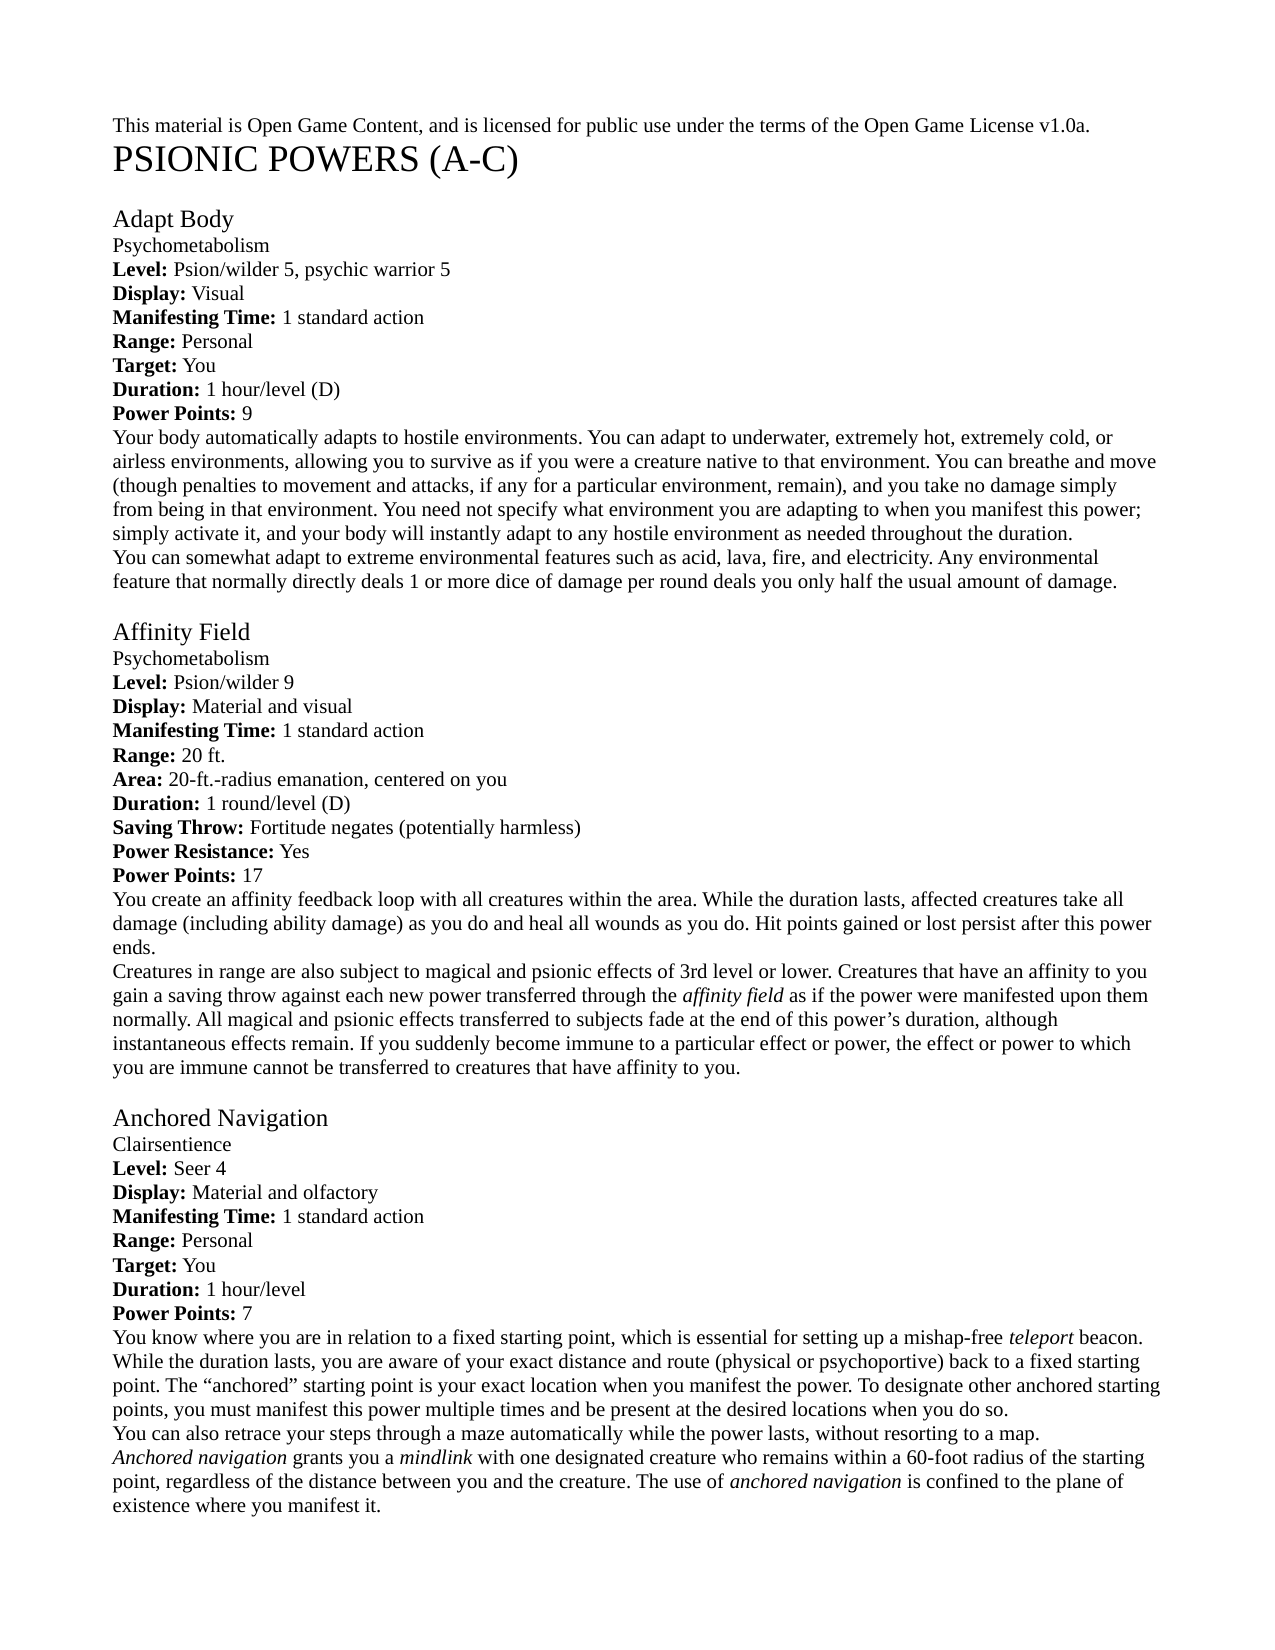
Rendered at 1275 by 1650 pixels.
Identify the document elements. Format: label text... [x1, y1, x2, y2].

text Psychometabolism [112, 232, 1162, 257]
text Range: 20 ft. [112, 742, 1162, 767]
subtitle Anchored Navigation [112, 1103, 1162, 1132]
text Display: Material and visual [112, 694, 1162, 718]
text Target: You [112, 1252, 1162, 1277]
text Your body automatically adapts to hostile environments. You can adapt to underwater, extremely hot, extremely cold, or airless environments, allowing you to survive as if you were a creature native to that environment. You can breathe and move (though penalties to movement and attacks, if any for a particular environment, remain), and you take no damage simply from being in that environment. You need not specify what environment you are adapting to when you manifest this power; simply activate it, and your body will instantly adapt to any hostile environment as needed throughout the duration. [112, 425, 1162, 545]
text Duration: 1 hour/level (D) [112, 377, 1162, 401]
text Clairsentience [112, 1132, 1162, 1156]
text Power Points: 17 [112, 863, 1162, 887]
text Level: Psion/wilder 5, psychic warrior 5 [112, 257, 1162, 281]
text Manifesting Time: 1 standard action [112, 718, 1162, 742]
subtitle Affinity Field [112, 617, 1162, 646]
text Power Points: 7 [112, 1301, 1162, 1325]
text You can somewhat adapt to extreme environmental features such as acid, lava, fire, and electricity. Any environmental feature that normally directly deals 1 or more dice of damage per round deals you only half the usual amount of damage. [112, 545, 1162, 593]
text Psychometabolism [112, 646, 1162, 670]
text Level: Seer 4 [112, 1156, 1162, 1180]
text Duration: 1 hour/level [112, 1277, 1162, 1301]
text Duration: 1 round/level (D) [112, 791, 1162, 815]
text You create an affinity feedback loop with all creatures within the area. While the duration lasts, affected creatures take all damage (including ability damage) as you do and heal all wounds as you do. Hit points gained or lost persist after this power ends. [112, 887, 1162, 959]
text Range: Personal [112, 1228, 1162, 1252]
text Level: Psion/wilder 9 [112, 670, 1162, 694]
text Display: Material and olfactory [112, 1180, 1162, 1204]
text Power Resistance: Yes [112, 839, 1162, 863]
text Target: You [112, 353, 1162, 377]
text Creatures in range are also subject to magical and psionic effects of 3rd level or lower. Creatures that have an affinity to you gain a saving throw against each new power transferred through the affinity field as if the power were manifested upon them normally. All magical and psionic effects transferred to subjects fade at the end of this power’s duration, although instantaneous effects remain. If you suddenly become immune to a particular effect or power, the effect or power to which you are immune cannot be transferred to creatures that have affinity to you. [112, 959, 1162, 1079]
text You know where you are in relation to a fixed starting point, which is essential for setting up a mishap-free teleport beacon. While the duration lasts, you are aware of your exact distance and route (physical or psychoportive) back to a fixed starting point. The “anchored” starting point is your exact location when you manifest the power. To designate other anchored starting points, you must manifest this power multiple times and be present at the desired locations when you do so. [112, 1325, 1162, 1421]
text Display: Visual [112, 281, 1162, 305]
text Anchored navigation grants you a mindlink with one designated creature who remains within a 60-foot radius of the starting point, regardless of the distance between you and the creature. The use of anchored navigation is confined to the plane of existence where you manifest it. [112, 1445, 1162, 1517]
subtitle PSIONIC POWERS (A-C) [112, 137, 1162, 180]
text Area: 20-ft.-radius emanation, centered on you [112, 767, 1162, 791]
text Power Points: 9 [112, 401, 1162, 425]
text Range: Personal [112, 329, 1162, 353]
text Saving Throw: Fortitude negates (potentially harmless) [112, 815, 1162, 839]
text Manifesting Time: 1 standard action [112, 305, 1162, 329]
text This material is Open Game Content, and is licensed for public use under the terms of the Open Game License v1.0a. [112, 112, 1162, 137]
subtitle Adapt Body [112, 204, 1162, 232]
text Manifesting Time: 1 standard action [112, 1204, 1162, 1228]
text You can also retrace your steps through a maze automatically while the power lasts, without resorting to a map. [112, 1421, 1162, 1445]
